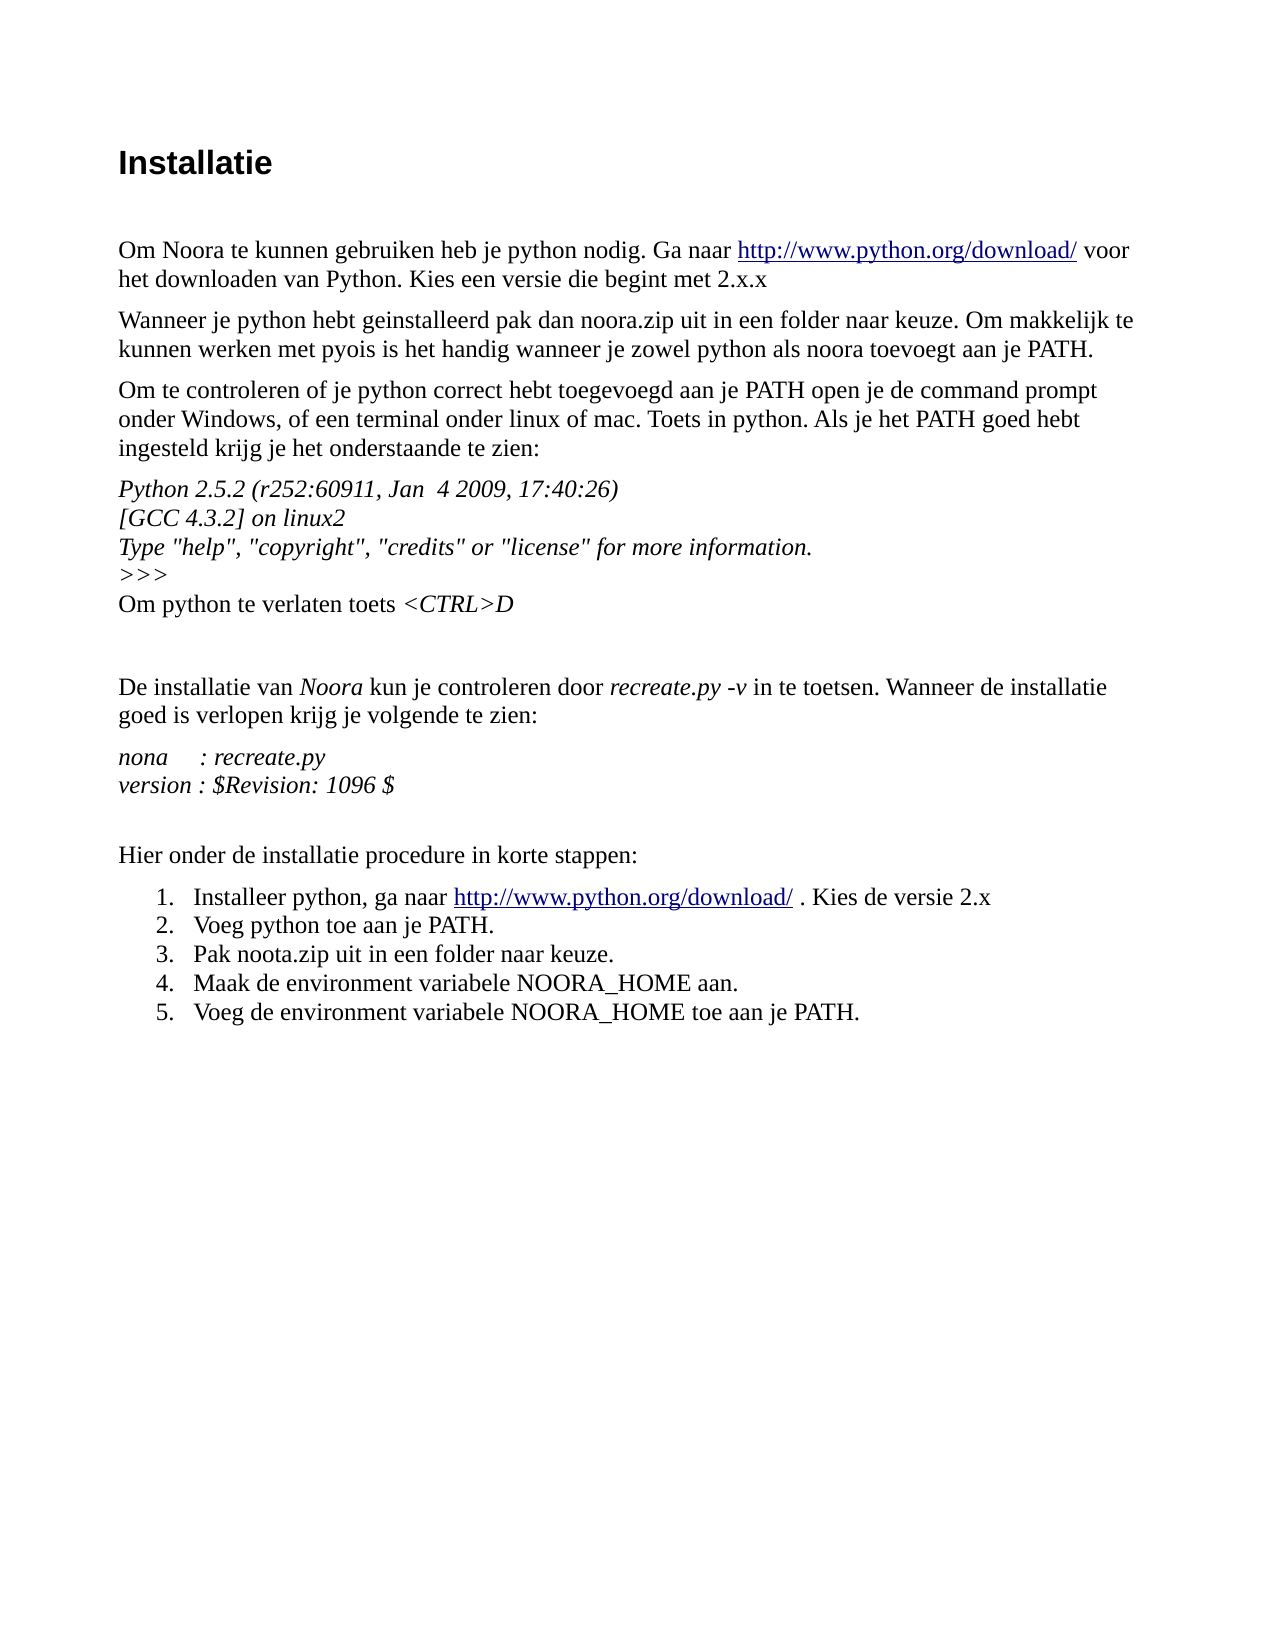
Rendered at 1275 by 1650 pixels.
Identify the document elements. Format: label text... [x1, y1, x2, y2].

list Maak de environment variabele NOORA_HOME aan. [156, 968, 1157, 997]
text version : $Revision: 1096 $ [118, 771, 1157, 799]
subtitle Installatie [118, 143, 1157, 182]
text Wanneer je python hebt geinstalleerd pak dan noora.zip uit in een folder naar keuze. Om makkelijk te kunnen werken met pyois is het handig wanneer je zowel python als noora toevoegt aan je PATH. [118, 306, 1157, 363]
text Om Noora te kunnen gebruiken heb je python nodig. Ga naar http://www.python.org/download/ voor het downloaden van Python. Kies een versie die begint met 2.x.x [118, 236, 1157, 293]
text De installatie van Noora kun je controleren door recreate.py -v in te toetsen. Wanneer de installatie goed is verlopen krijg je volgende te zien: [118, 672, 1157, 729]
text [GCC 4.3.2] on linux2 [118, 503, 1157, 532]
text nona : recreate.py [118, 742, 1157, 771]
list Installeer python, ga naar http://www.python.org/download/ . Kies de versie 2.x [156, 882, 1157, 911]
list Voeg python toe aan je PATH. [156, 911, 1157, 939]
text Om python te verlaten toets <CTRL>D [118, 589, 1157, 618]
list Pak noota.zip uit in een folder naar keuze. [156, 939, 1157, 968]
text Type "help", "copyright", "credits" or "license" for more information. [118, 532, 1157, 561]
text Python 2.5.2 (r252:60911, Jan 4 2009, 17:40:26) [118, 474, 1157, 503]
list Voeg de environment variabele NOORA_HOME toe aan je PATH. [156, 997, 1157, 1026]
text >>> [118, 561, 1157, 589]
text Hier onder de installatie procedure in korte stappen: [118, 841, 1157, 869]
text Om te controleren of je python correct hebt toegevoegd aan je PATH open je de command prompt onder Windows, of een terminal onder linux of mac. Toets in python. Als je het PATH goed hebt ingesteld krijg je het onderstaande te zien: [118, 376, 1157, 462]
